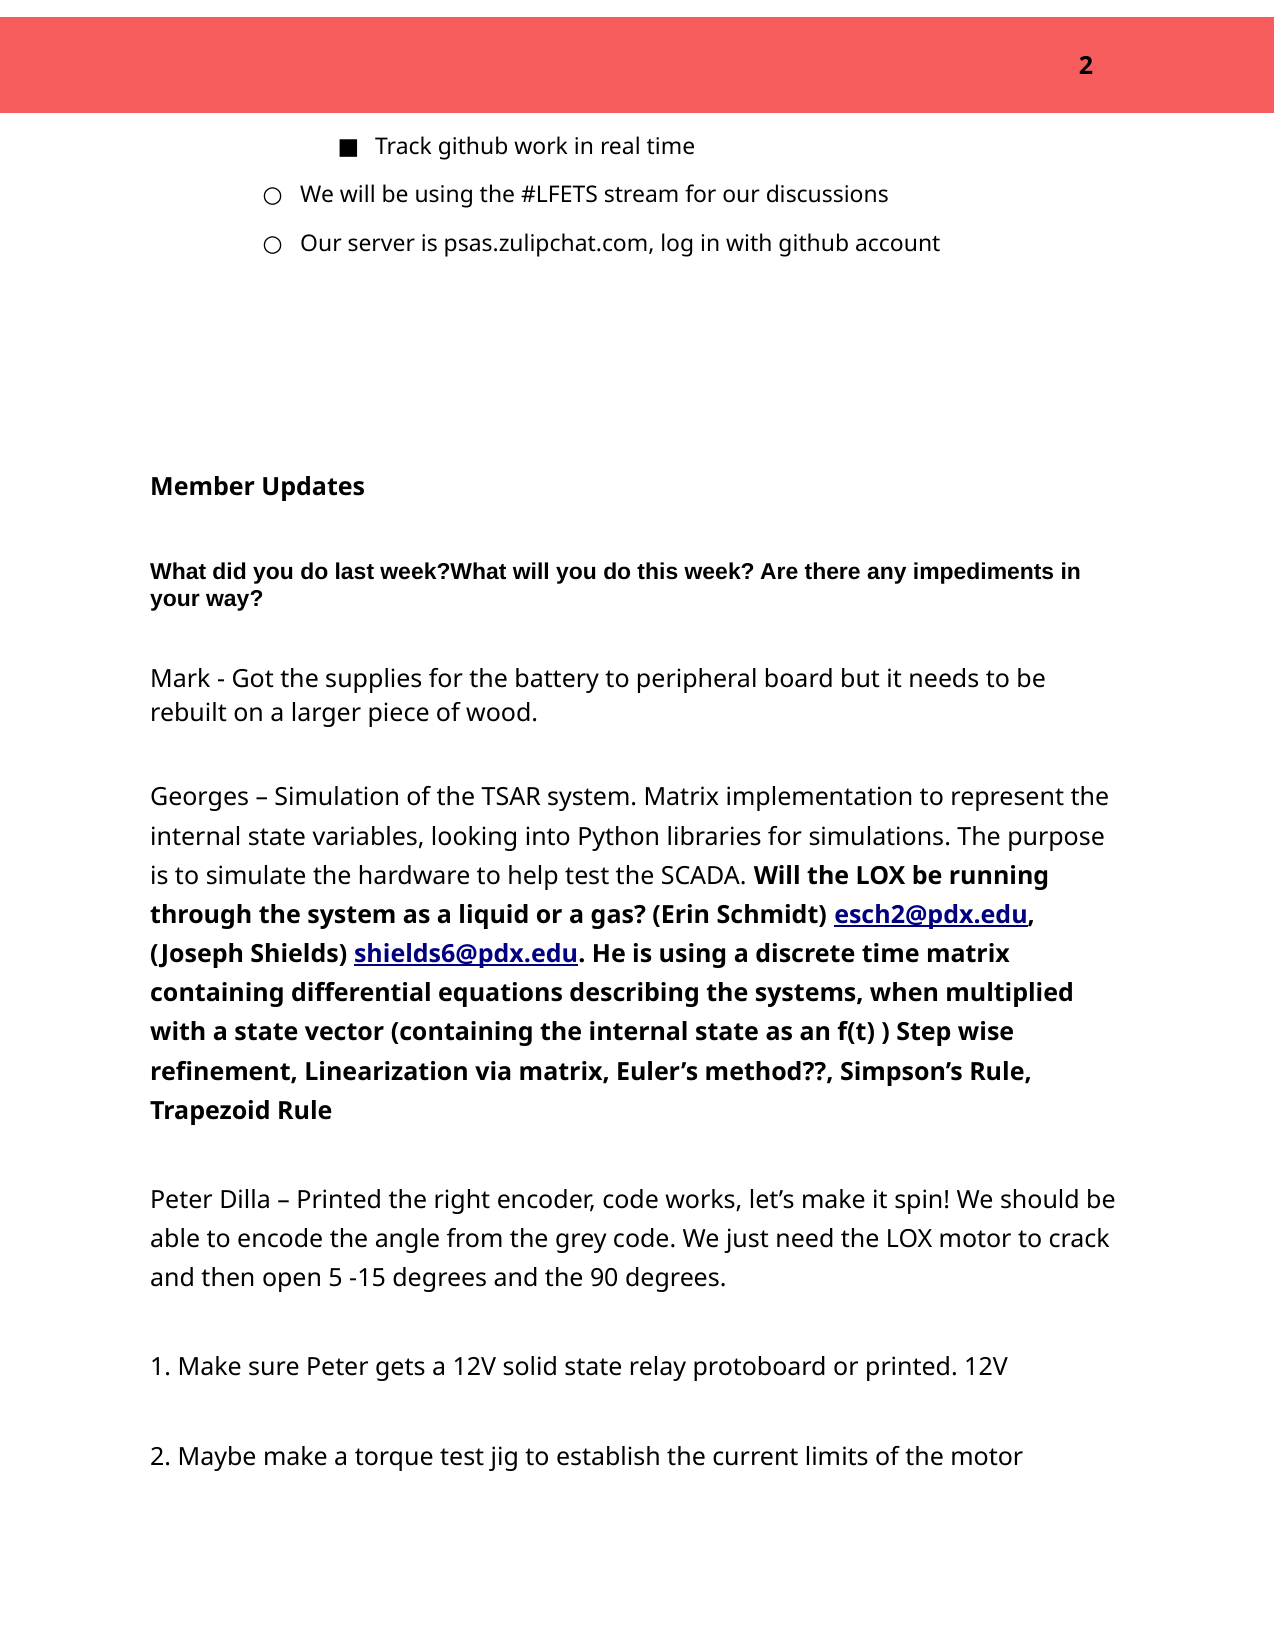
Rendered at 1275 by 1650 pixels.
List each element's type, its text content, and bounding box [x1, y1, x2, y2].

text 1. Make sure Peter gets a 12V solid state relay protoboard or printed. 12V [150, 1349, 1125, 1383]
text Peter Dilla – Printed the right encoder, code works, let’s make it spin! We should be able to encode the angle from the grey code. We just need the LOX motor to crack and then open 5 -15 degrees and the 90 degrees. [150, 1182, 1125, 1294]
subtitle Mark - Got the supplies for the battery to peripheral board but it needs to be rebuilt on a larger piece of wood. [150, 661, 1128, 729]
subtitle What did you do last week?What will you do this week? Are there any impediments in your way? [150, 558, 1128, 611]
list We will be using the #LFETS stream for our discussions [262, 178, 1125, 210]
text Georges – Simulation of the TSAR system. Matrix implementation to represent the internal state variables, looking into Python libraries for simulations. The purpose is to simulate the hardware to help test the SCADA. Will the LOX be running through the system as a liquid or a gas? (Erin Schmidt) esch2@pdx.edu, (Joseph Shields) shields6@pdx.edu. He is using a discrete time matrix containing differential equations describing the systems, when multiplied with a state vector (containing the internal state as an f(t) ) Step wise refinement, Linearization via matrix, Euler’s method??, Simpson’s Rule, Trapezoid Rule [150, 779, 1125, 1126]
list Our server is psas.zulipchat.com, log in with github account [262, 227, 1125, 258]
list Track github work in real time [337, 130, 1125, 161]
text Member Updates [150, 469, 1125, 503]
text 2. Maybe make a torque test jig to establish the current limits of the motor [150, 1438, 1125, 1472]
